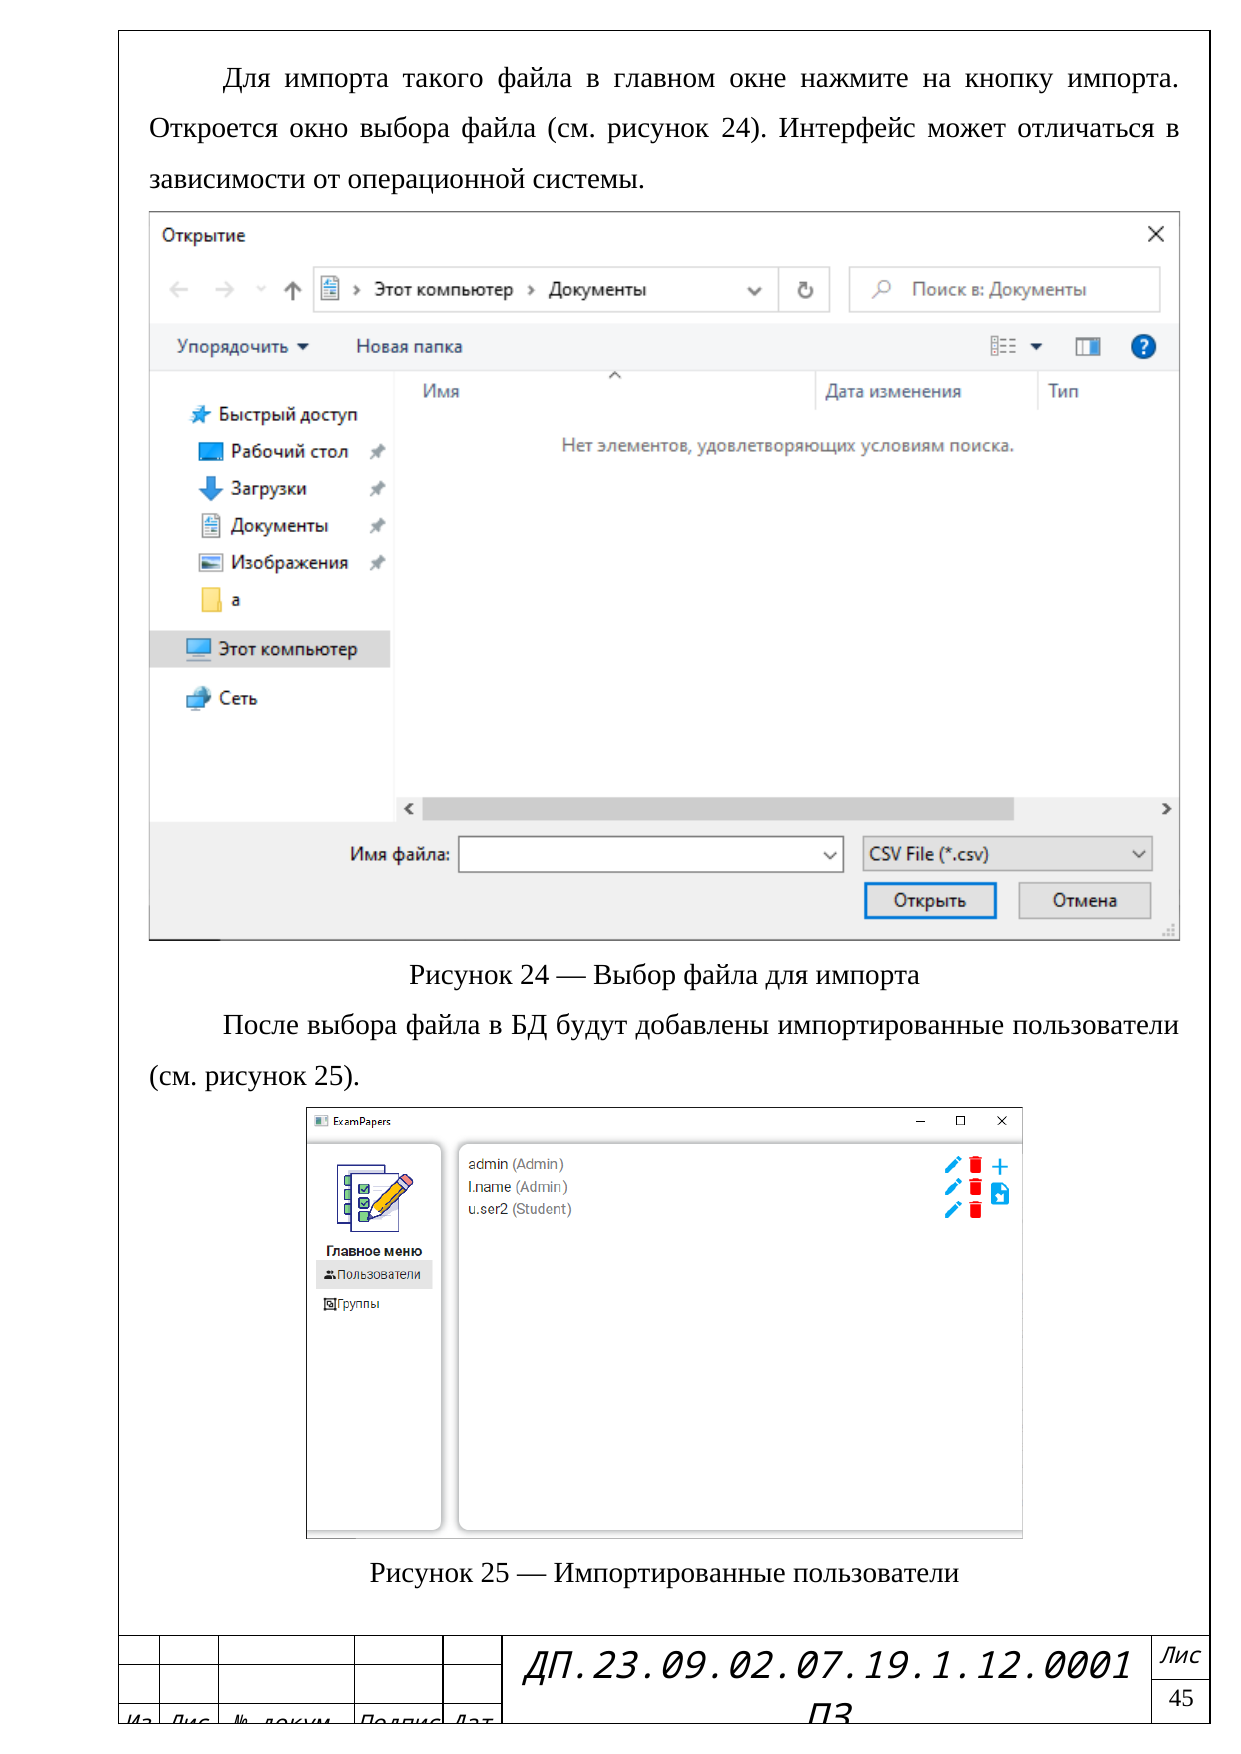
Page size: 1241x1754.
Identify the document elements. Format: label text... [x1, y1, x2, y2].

text Рисунок 25 — Импортированные пользователи [199, 1108, 1130, 1589]
text Рисунок 24 — Выбор файла для импорта [149, 941, 1180, 991]
picture [148, 211, 1180, 941]
text После выбора файла в БД будут добавлены импортированные пользователи (см. рисунок 25). [149, 991, 1180, 1091]
picture [306, 1107, 1023, 1539]
text Для импорта такого файла в главном окне нажмите на кнопку импорта. Откроется окно выбора файла (см. рисунок 24). Интерфейс может отличаться в зависимости от операционной системы. [149, 60, 1180, 194]
